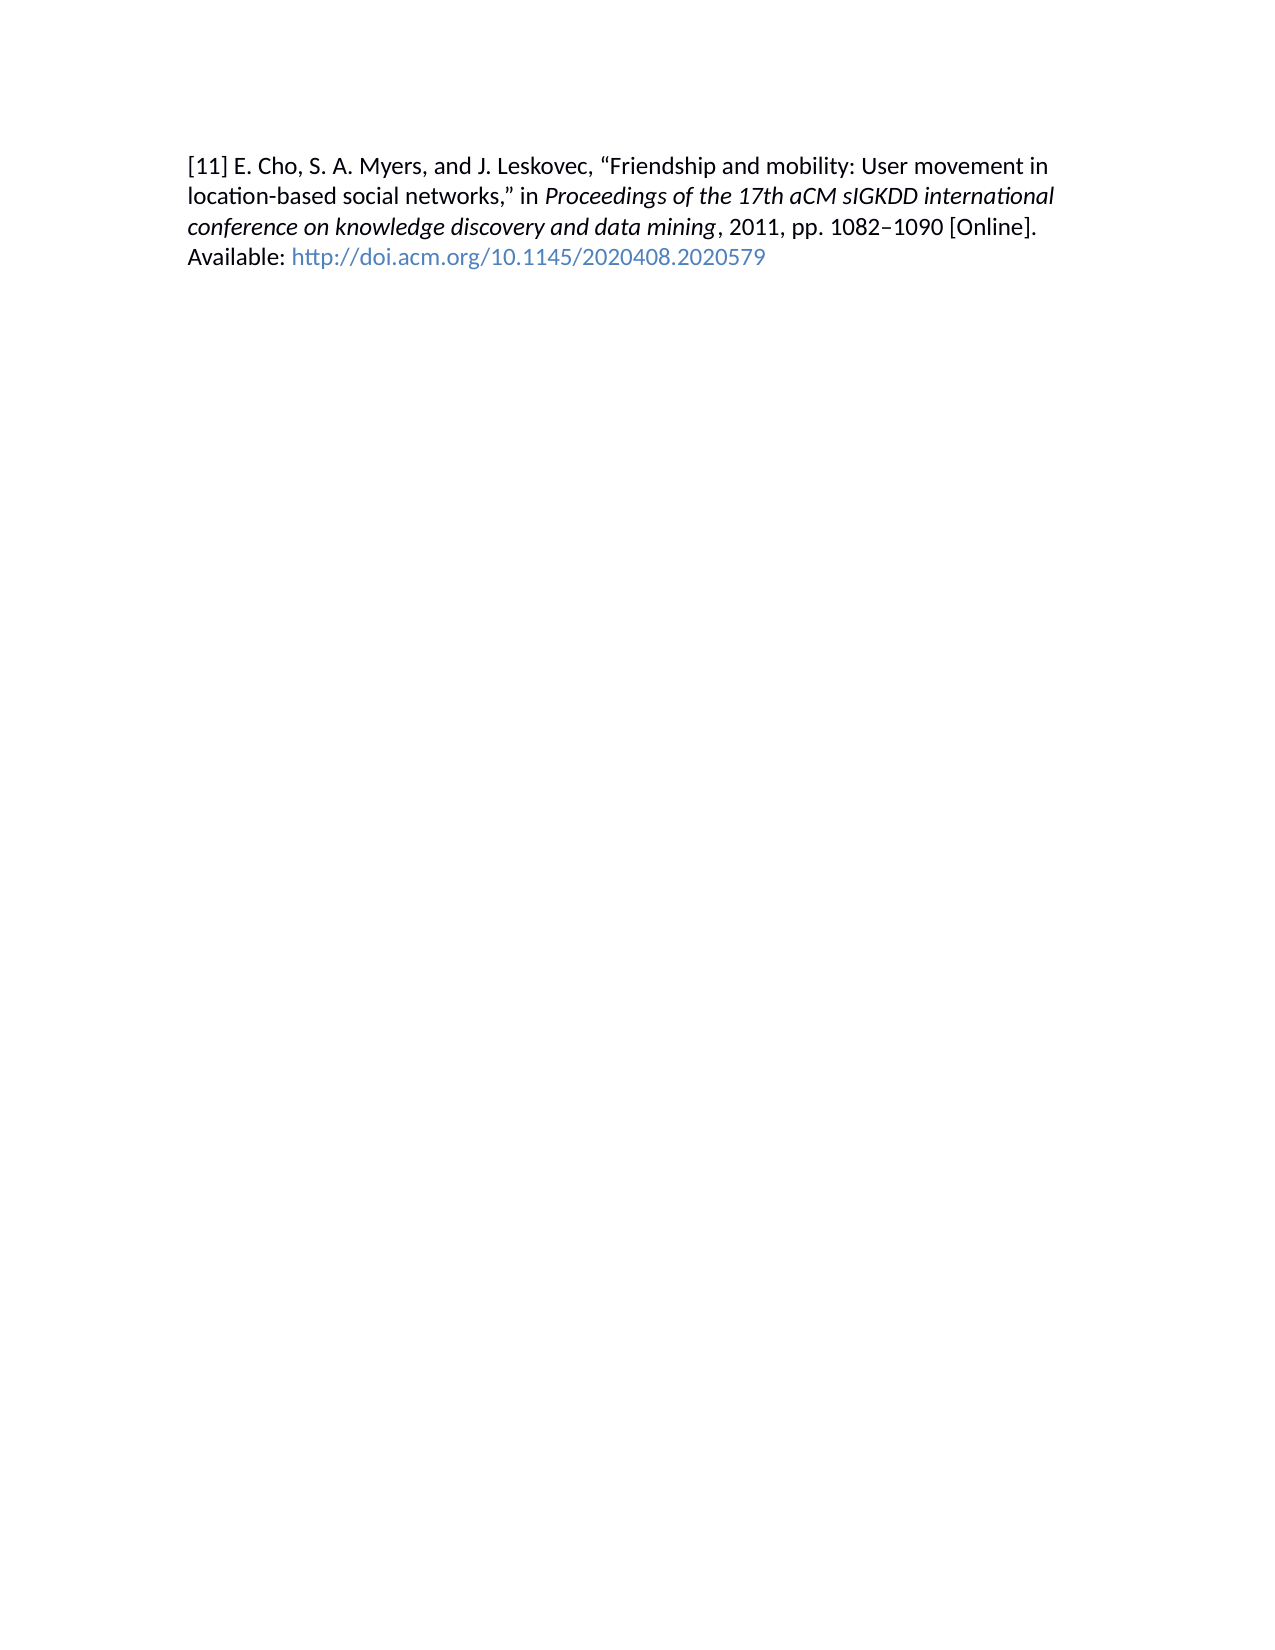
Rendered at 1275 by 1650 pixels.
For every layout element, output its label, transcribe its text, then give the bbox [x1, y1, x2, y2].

text [11] E. Cho, S. A. Myers, and J. Leskovec, “Friendship and mobility: User movement in location-based social networks,” in Proceedings of the 17th aCM sIGKDD international conference on knowledge discovery and data mining, 2011, pp. 1082–1090 [Online]. Available: http://doi.acm.org/10.1145/2020408.2020579 [187, 150, 1087, 272]
